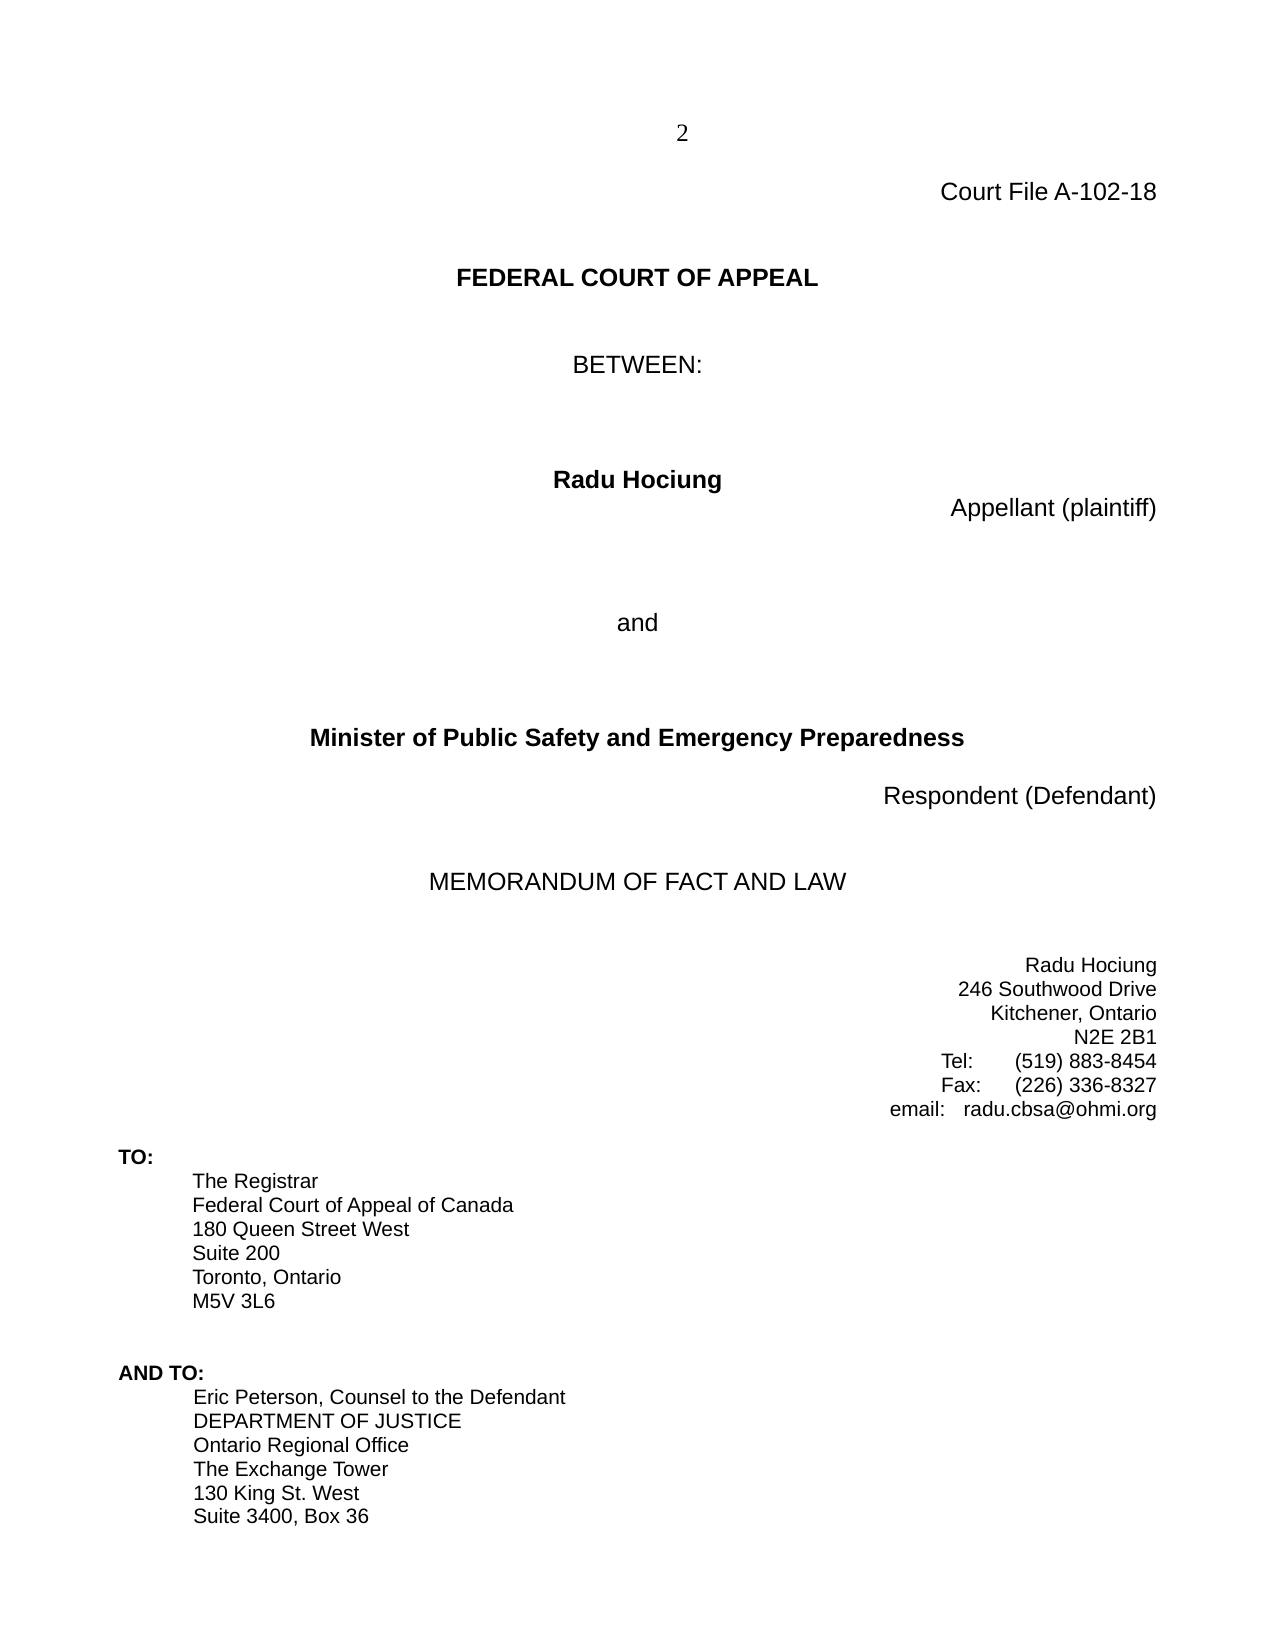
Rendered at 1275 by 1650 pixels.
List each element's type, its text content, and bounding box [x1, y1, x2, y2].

subtitle The Exchange Tower [193, 1456, 1157, 1480]
subtitle Federal Court of Appeal of Canada [192, 1193, 1157, 1217]
subtitle DEPARTMENT OF JUSTICE [193, 1408, 1157, 1432]
subtitle Eric Peterson, Counsel to the Defendant [193, 1384, 1157, 1408]
subtitle Tel: (519) 883-8454 [118, 1049, 1157, 1073]
subtitle N2E 2B1 [193, 1025, 1157, 1049]
subtitle FEDERAL COURT OF APPEAL [118, 263, 1157, 292]
subtitle 180 Queen Street West [192, 1217, 1157, 1241]
subtitle AND TO: [118, 1361, 1157, 1384]
subtitle Respondent (Defendant) [118, 781, 1157, 809]
subtitle 130 King St. West [193, 1480, 1157, 1504]
subtitle Suite 200 [192, 1241, 1157, 1265]
subtitle and [118, 608, 1157, 637]
subtitle BETWEEN: [118, 349, 1157, 378]
subtitle Radu Hociung [118, 464, 1157, 493]
subtitle Appellant (plaintiff) [118, 493, 1157, 522]
subtitle Radu Hociung [118, 953, 1157, 977]
subtitle Minister of Public Safety and Emergency Preparedness [118, 723, 1157, 752]
subtitle The Registrar [192, 1169, 1157, 1193]
subtitle MEMORANDUM OF FACT AND LAW [118, 867, 1157, 896]
subtitle Ontario Regional Office [193, 1432, 1157, 1456]
subtitle M5V 3L6 [192, 1289, 1157, 1313]
subtitle 246 Southwood Drive [193, 977, 1157, 1001]
subtitle Fax: (226) 336-8327 [118, 1073, 1157, 1097]
subtitle Suite 3400, Box 36 [193, 1504, 1157, 1528]
subtitle TO: [118, 1145, 1157, 1169]
subtitle Kitchener, Ontario [193, 1001, 1157, 1025]
subtitle Toronto, Ontario [192, 1265, 1157, 1289]
subtitle email: radu.cbsa@ohmi.org [118, 1097, 1157, 1121]
subtitle Court File A-102-18 [118, 177, 1157, 206]
